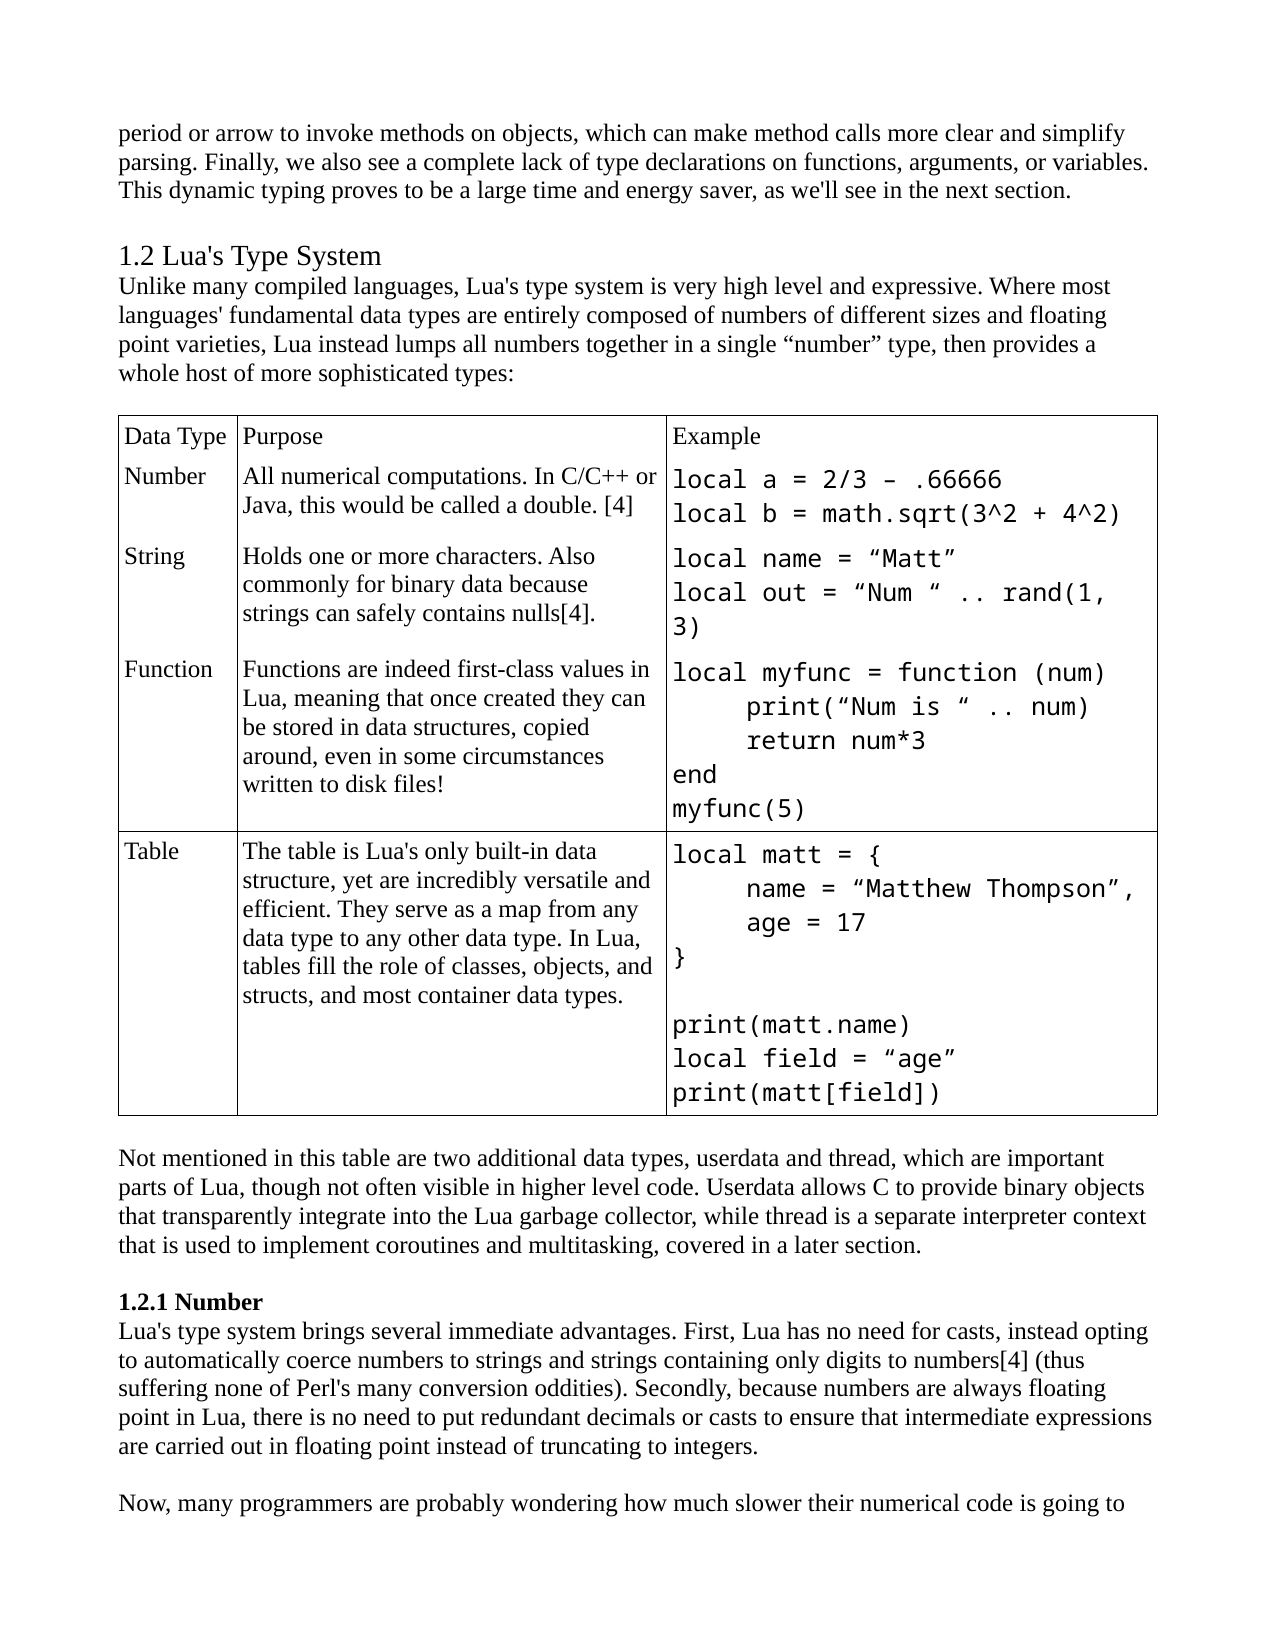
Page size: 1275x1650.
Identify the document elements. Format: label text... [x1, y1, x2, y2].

table_cell Number [119, 456, 237, 535]
text 1.2.1 Number [118, 1287, 1157, 1316]
text period or arrow to invoke methods on objects, which can make method calls more clear and simplify parsing. Finally, we also see a complete lack of type declarations on functions, arguments, or variables. This dynamic typing proves to be a large time and energy saver, as we'll see in the next section. [118, 118, 1157, 204]
table_header Data Type [119, 416, 237, 456]
table_cell local name = “Matt” local out = “Num “ .. rand(1, 3) [667, 535, 1157, 649]
table_cell All numerical computations. In C/C++ or Java, this would be called a double. [4] [238, 456, 666, 535]
table_cell local a = 2/3 – .66666 local b = math.sqrt(3^2 + 4^2) [667, 456, 1157, 535]
table_cell local myfunc = function (num) print(“Num is “ .. num) return num*3 end myfunc(5) [667, 649, 1157, 831]
table_header Example [667, 416, 1157, 456]
table_cell String [119, 535, 237, 649]
table_cell Functions are indeed first-class values in Lua, meaning that once created they can be stored in data structures, copied around, even in some circumstances written to disk files! [238, 649, 666, 831]
table_header Purpose [238, 416, 666, 456]
table_cell Function [119, 649, 237, 831]
table_cell Table [119, 832, 237, 1114]
text Now, many programmers are probably wondering how much slower their numerical code is going to [118, 1488, 1157, 1517]
text Not mentioned in this table are two additional data types, userdata and thread, which are important parts of Lua, though not often visible in higher level code. Userdata allows C to provide binary objects that transparently integrate into the Lua garbage collector, while thread is a separate interpreter context that is used to implement coroutines and multitasking, covered in a later section. [118, 1143, 1157, 1258]
text 1.2 Lua's Type System [118, 238, 1157, 271]
text Unlike many compiled languages, Lua's type system is very high level and expressive. Where most languages' fundamental data types are entirely composed of numbers of different sizes and floating point varieties, Lua instead lumps all numbers together in a single “number” type, then provides a whole host of more sophisticated types: [118, 271, 1157, 386]
table_cell Holds one or more characters. Also commonly for binary data because strings can safely contains nulls[4]. [238, 535, 666, 649]
text Lua's type system brings several immediate advantages. First, Lua has no need for casts, instead opting to automatically coerce numbers to strings and strings containing only digits to numbers[4] (thus suffering none of Perl's many conversion oddities). Secondly, because numbers are always floating point in Lua, there is no need to put redundant decimals or casts to ensure that intermediate expressions are carried out in floating point instead of truncating to integers. [118, 1316, 1157, 1460]
table_cell The table is Lua's only built-in data structure, yet are incredibly versatile and efficient. They serve as a map from any data type to any other data type. In Lua, tables fill the role of classes, objects, and structs, and most container data types. [238, 832, 666, 1114]
table_cell local matt = { name = “Matthew Thompson”, age = 17 } print(matt.name) local field = “age” print(matt[field]) [667, 832, 1157, 1114]
